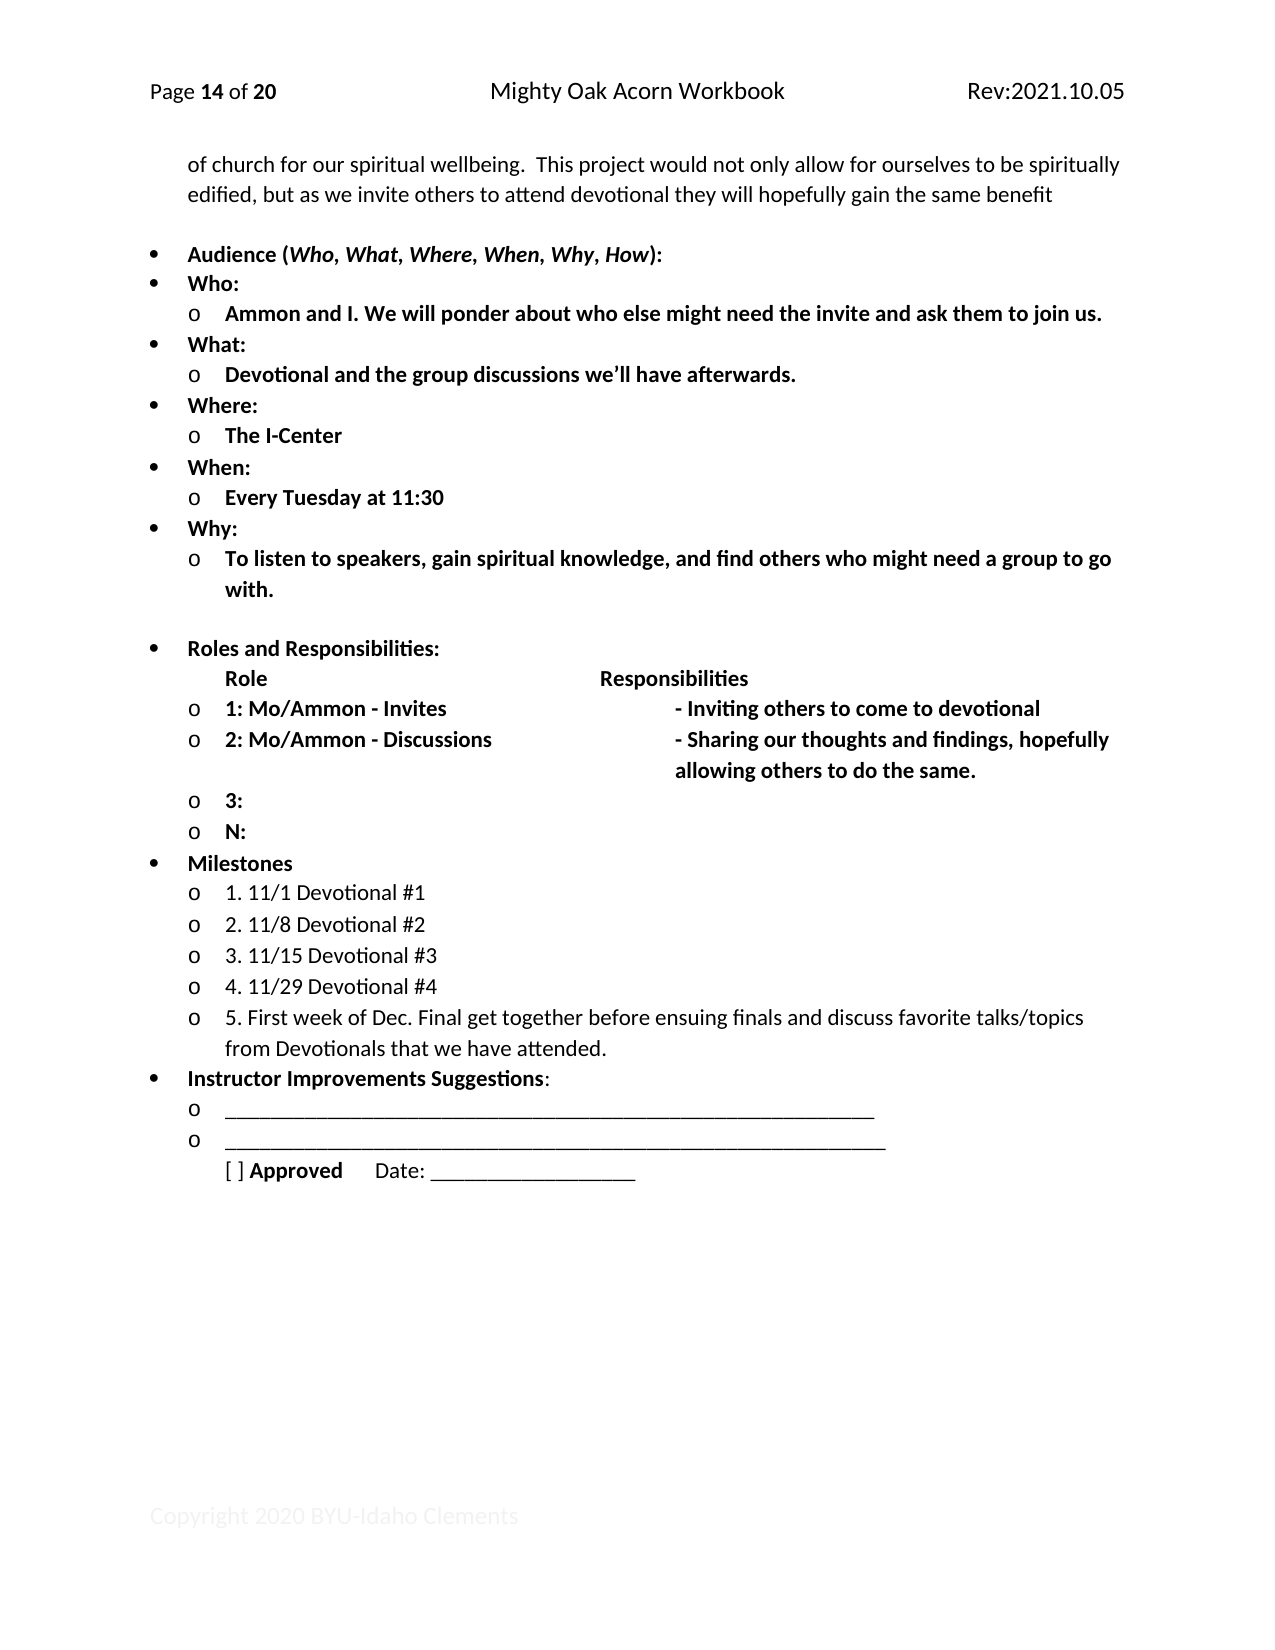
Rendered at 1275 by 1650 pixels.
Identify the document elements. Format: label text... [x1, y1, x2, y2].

list 1. 11/1 Devotional #1 [187, 878, 1125, 908]
list of church for our spiritual wellbeing. This project would not only allow for ourselves to be spiritually edified, but as we invite others to attend devotional they will hopefully gain the same benefit [187, 150, 1125, 208]
list Role Responsibilities [150, 664, 1125, 692]
list Why: [150, 514, 1125, 542]
list Devotional and the group discussions we’ll have afterwards. [187, 361, 1125, 390]
list 3. 11/15 Devotional #3 [187, 941, 1125, 970]
list 3: [187, 786, 1125, 816]
list Roles and Responsibilities: [150, 634, 1125, 662]
list __________________________________________________________ [187, 1125, 1125, 1154]
list N: [187, 817, 1125, 847]
list 1: Mo/Ammon - Invites - Inviting others to come to devotional [187, 694, 1125, 723]
list What: [150, 331, 1125, 359]
list [ ] Approved Date: __________________ [225, 1156, 1125, 1184]
list 4. 11/29 Devotional #4 [187, 972, 1125, 1001]
list 2. 11/8 Devotional #2 [187, 910, 1125, 939]
list Every Tuesday at 11:30 [187, 483, 1125, 512]
list Audience (Who, What, Where, When, Why, How): [150, 240, 1125, 268]
list 5. First week of Dec. Final get together before ensuing finals and discuss favorite talks/topics from Devotionals that we have attended. [187, 1003, 1125, 1062]
list Where: [150, 392, 1125, 420]
list Milestones [150, 849, 1125, 877]
list Who: [150, 269, 1125, 298]
list To listen to speakers, gain spiritual knowledge, and find others who might need a group to go with. [187, 544, 1125, 603]
list When: [150, 453, 1125, 481]
list The I-Center [187, 422, 1125, 451]
list 2: Mo/Ammon - Discussions - Sharing our thoughts and findings, hopefully allowing others to do the same. [187, 725, 1125, 784]
list Instructor Improvements Suggestions: [150, 1064, 1125, 1092]
list _________________________________________________________ [187, 1094, 1125, 1123]
list Ammon and I. We will ponder about who else might need the invite and ask them to join us. [187, 299, 1125, 329]
